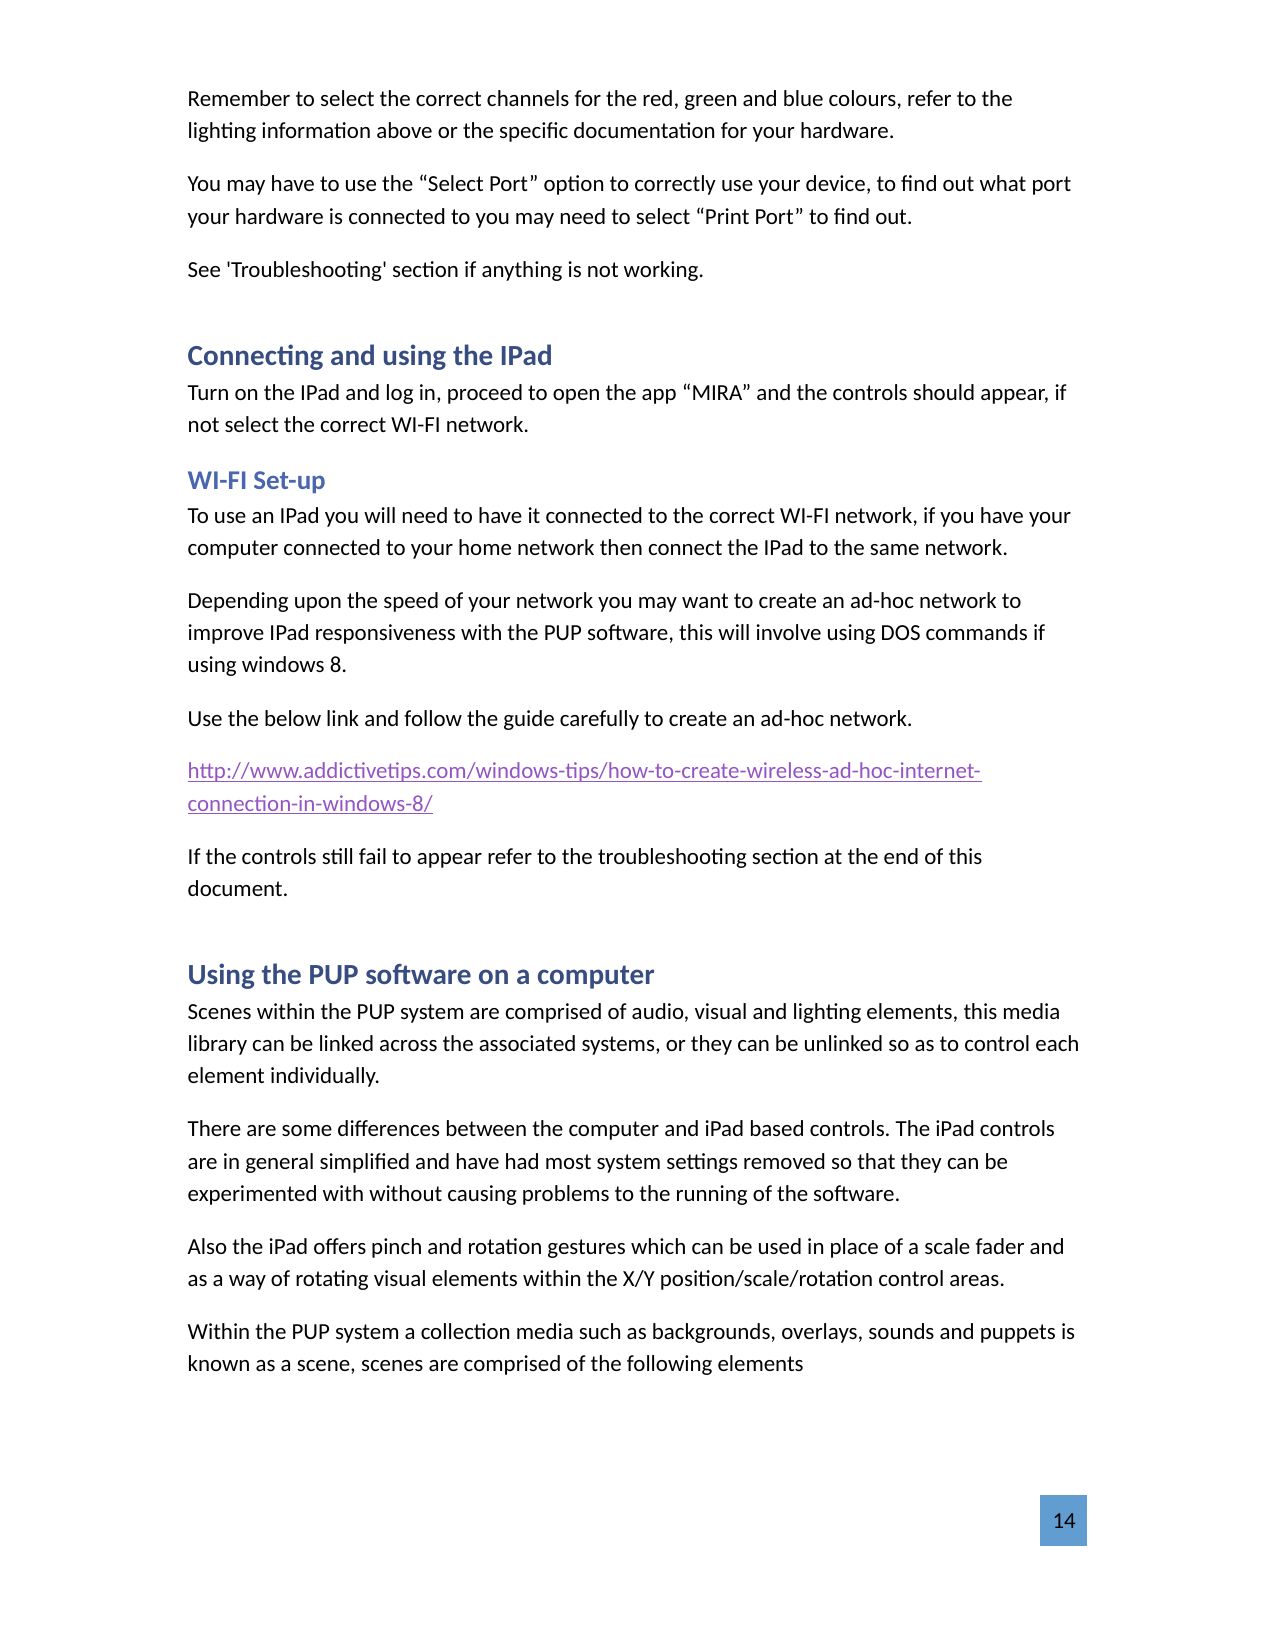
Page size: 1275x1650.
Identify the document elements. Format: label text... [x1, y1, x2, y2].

text Depending upon the speed of your network you may want to create an ad-hoc network to improve IPad responsiveness with the PUP software, this will involve using DOS commands if using windows 8. [187, 586, 1087, 679]
text There are some differences between the computer and iPad based controls. The iPad controls are in general simplified and have had most system settings removed so that they can be experimented with without causing problems to the running of the software. [187, 1114, 1087, 1207]
text Use the below link and follow the guide carefully to create an ad-hoc network. [187, 704, 1087, 732]
text Also the iPad offers pinch and rotation gestures which can be used in place of a scale fader and as a way of rotating visual elements within the X/Y position/scale/rotation control areas. [187, 1232, 1087, 1292]
text See 'Troubleshooting' section if anything is not working. [187, 255, 1087, 283]
subtitle WI-FI Set-up [187, 463, 1087, 496]
text Within the PUP system a collection media such as backgrounds, overlays, sounds and puppets is known as a scene, scenes are comprised of the following elements [187, 1317, 1087, 1377]
subtitle Connecting and using the IPad [187, 337, 1087, 373]
text http://www.addictivetips.com/windows-tips/how-to-create-wireless-ad-hoc-internet-connection-in-windows-8/ [187, 757, 1087, 817]
text You may have to use the “Select Port” option to correctly use your device, to find out what port your hardware is connected to you may need to select “Print Port” to find out. [187, 169, 1087, 230]
text Remember to select the correct channels for the red, green and blue colours, refer to the lighting information above or the specific documentation for your hardware. [187, 84, 1087, 144]
subtitle Using the PUP software on a computer [187, 956, 1087, 992]
text Turn on the IPad and log in, proceed to open the app “MIRA” and the controls should appear, if not select the correct WI-FI network. [187, 378, 1087, 438]
text If the controls still fail to appear refer to the troubleshooting section at the end of this document. [187, 842, 1087, 902]
text To use an IPad you will need to have it connected to the correct WI-FI network, if you have your computer connected to your home network then connect the IPad to the same network. [187, 501, 1087, 561]
text Scenes within the PUP system are comprised of audio, visual and lighting elements, this media library can be linked across the associated systems, or they can be unlinked so as to control each element individually. [187, 997, 1087, 1089]
